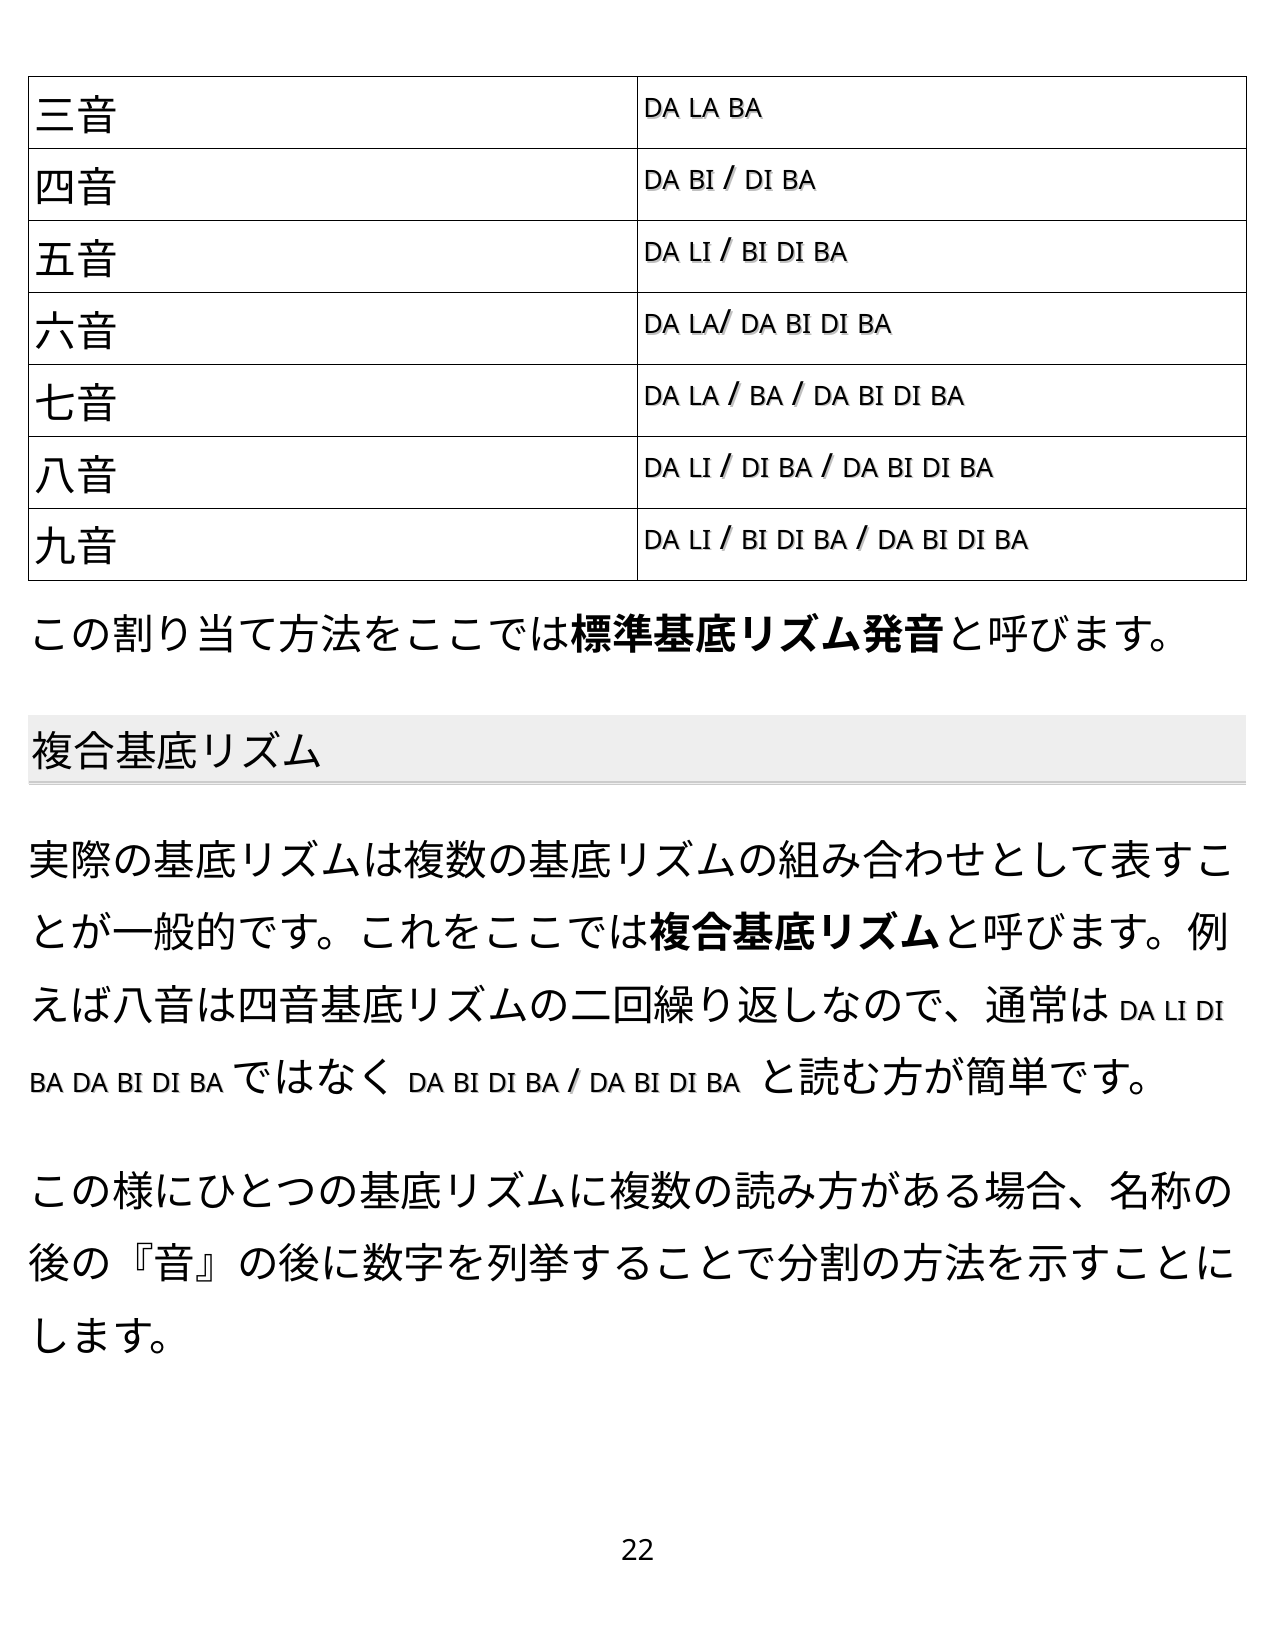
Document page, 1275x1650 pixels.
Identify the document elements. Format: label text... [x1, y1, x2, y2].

table_header 三音 [29, 77, 637, 148]
table_cell da li / bi di ba [638, 221, 1246, 292]
table_header da la ba [638, 77, 1246, 148]
table_cell 九音 [29, 509, 637, 579]
table_cell da bi / di ba [638, 149, 1246, 220]
text この様にひとつの基底リズムに複数の読み方がある場合、名称の後の『音』の後に数字を列挙することで分割の方法を示すことにします。 [28, 1158, 1246, 1363]
table_cell da la / ba / da bi di ba [638, 365, 1246, 436]
text この割り当て方法をここでは標準基底リズム発音と呼びます。 [28, 601, 1246, 661]
table_cell da li / bi di ba / da bi di ba [638, 509, 1246, 579]
table_cell 四音 [29, 149, 637, 220]
text 実際の基底リズムは複数の基底リズムの組み合わせとして表すことが一般的です。これをここでは複合基底リズムと呼びます。例えば八音は四音基底リズムの二回繰り返しなので、通常はda li di ba da bi di ba ではなく da bi di ba / da bi di ba と読む方が簡単です。 [28, 827, 1246, 1104]
table_cell 六音 [29, 293, 637, 364]
subtitle 複合基底リズム [28, 715, 1246, 784]
table_cell 七音 [29, 365, 637, 436]
table_cell 五音 [29, 221, 637, 292]
table_cell da li / di ba / da bi di ba [638, 437, 1246, 508]
table_cell da la/ da bi di ba [638, 293, 1246, 364]
table_cell 八音 [29, 437, 637, 508]
